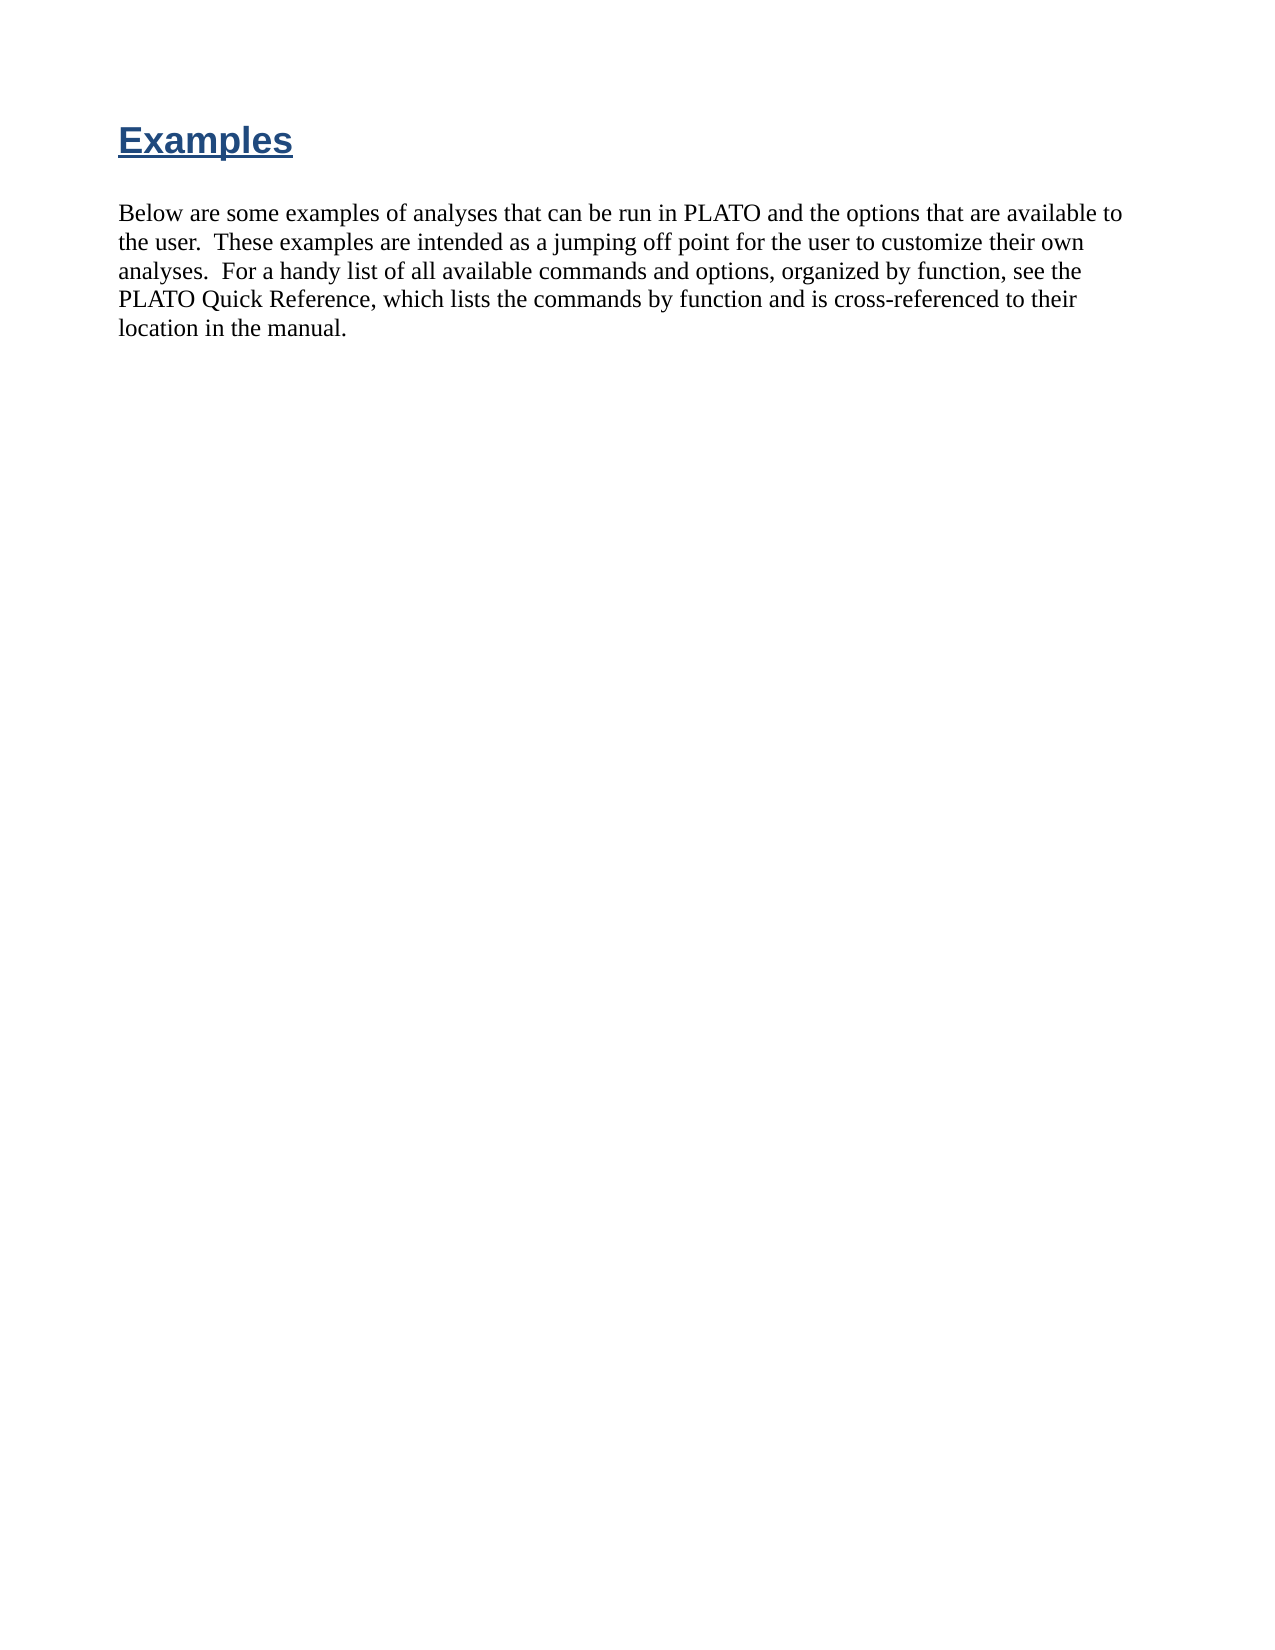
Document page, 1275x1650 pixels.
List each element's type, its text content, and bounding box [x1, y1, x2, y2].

text Below are some examples of analyses that can be run in PLATO and the options that are available to the user. These examples are intended as a jumping off point for the user to customize their own analyses. For a handy list of all available commands and options, organized by function, see the PLATO Quick Reference, which lists the commands by function and is cross-referenced to their location in the manual. [118, 198, 1157, 342]
subtitle Examples [118, 118, 1157, 161]
